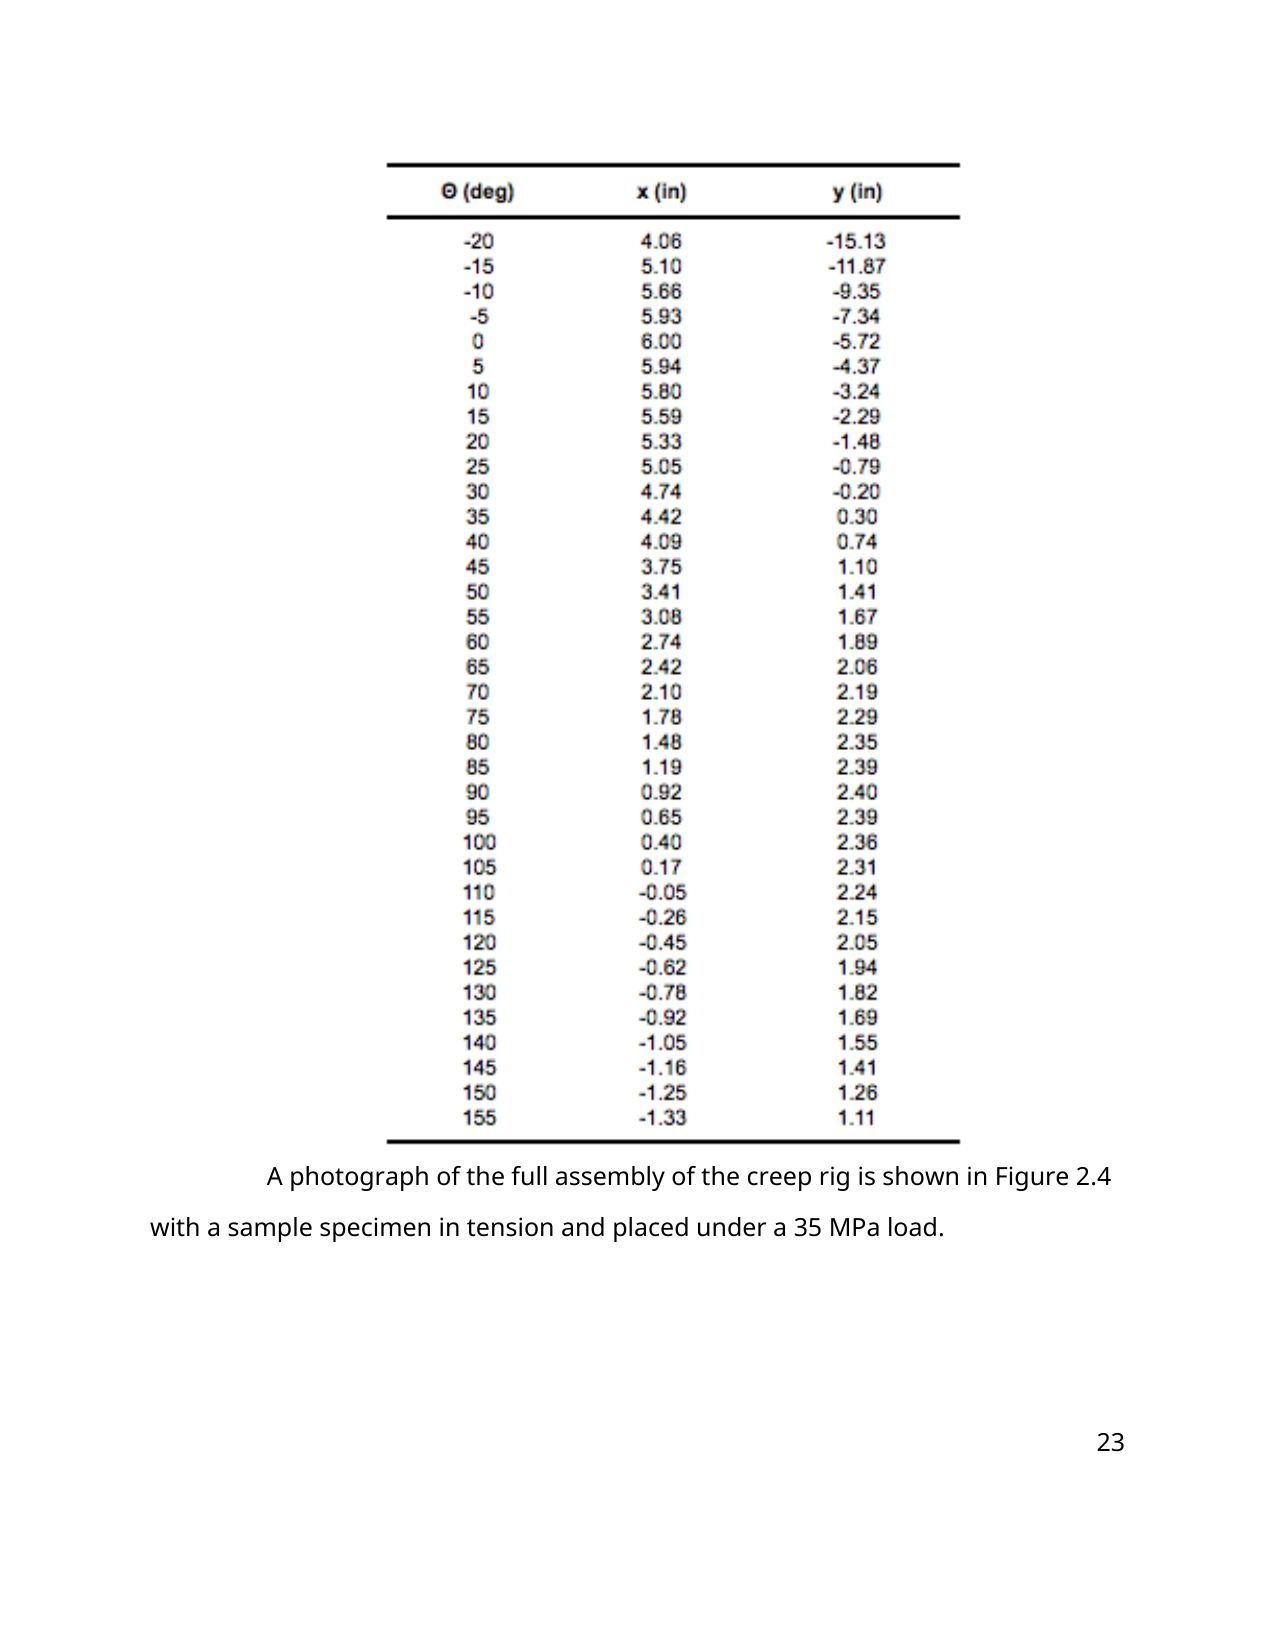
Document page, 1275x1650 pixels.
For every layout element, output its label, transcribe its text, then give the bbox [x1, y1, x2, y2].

text A photograph of the full assembly of the creep rig is shown in Figure 2.4 with a sample specimen in tension and placed under a 35 MPa load. [150, 1158, 1125, 1243]
picture [377, 150, 973, 1159]
